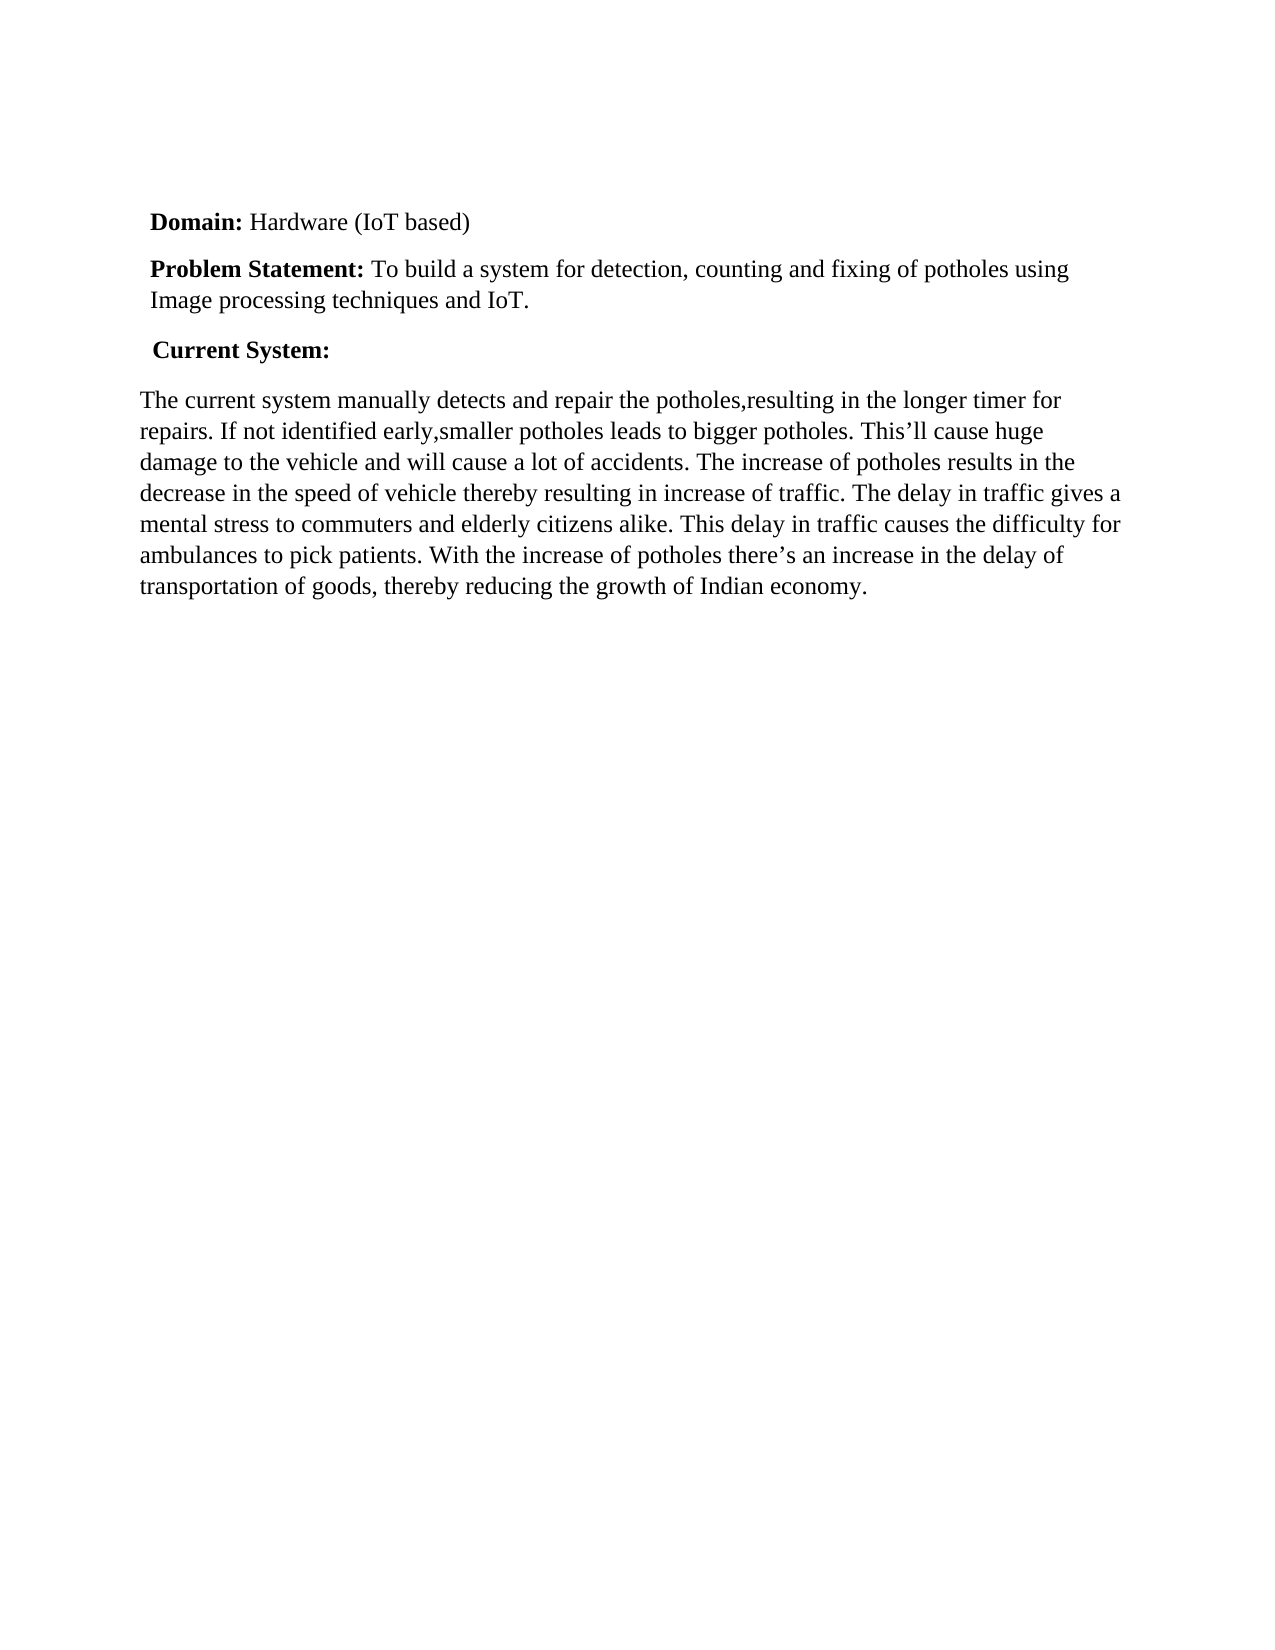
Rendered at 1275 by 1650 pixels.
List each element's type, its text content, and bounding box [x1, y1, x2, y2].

text Current System: [139, 335, 1122, 364]
text The current system manually detects and repair the potholes,resulting in the longer timer for repairs. If not identified early,smaller potholes leads to bigger potholes. This’ll cause huge damage to the vehicle and will cause a lot of accidents. The increase of potholes results in the decrease in the speed of vehicle thereby resulting in increase of traffic. The delay in traffic gives a mental stress to commuters and elderly citizens alike. This delay in traffic causes the difficulty for ambulances to pick patients. With the increase of potholes there’s an increase in the delay of transportation of goods, thereby reducing the growth of Indian economy. [139, 385, 1122, 600]
text Problem Statement: To build a system for detection, counting and fixing of potholes using Image processing techniques and IoT. [150, 254, 1122, 314]
text Domain: Hardware (IoT based) [150, 207, 1135, 235]
